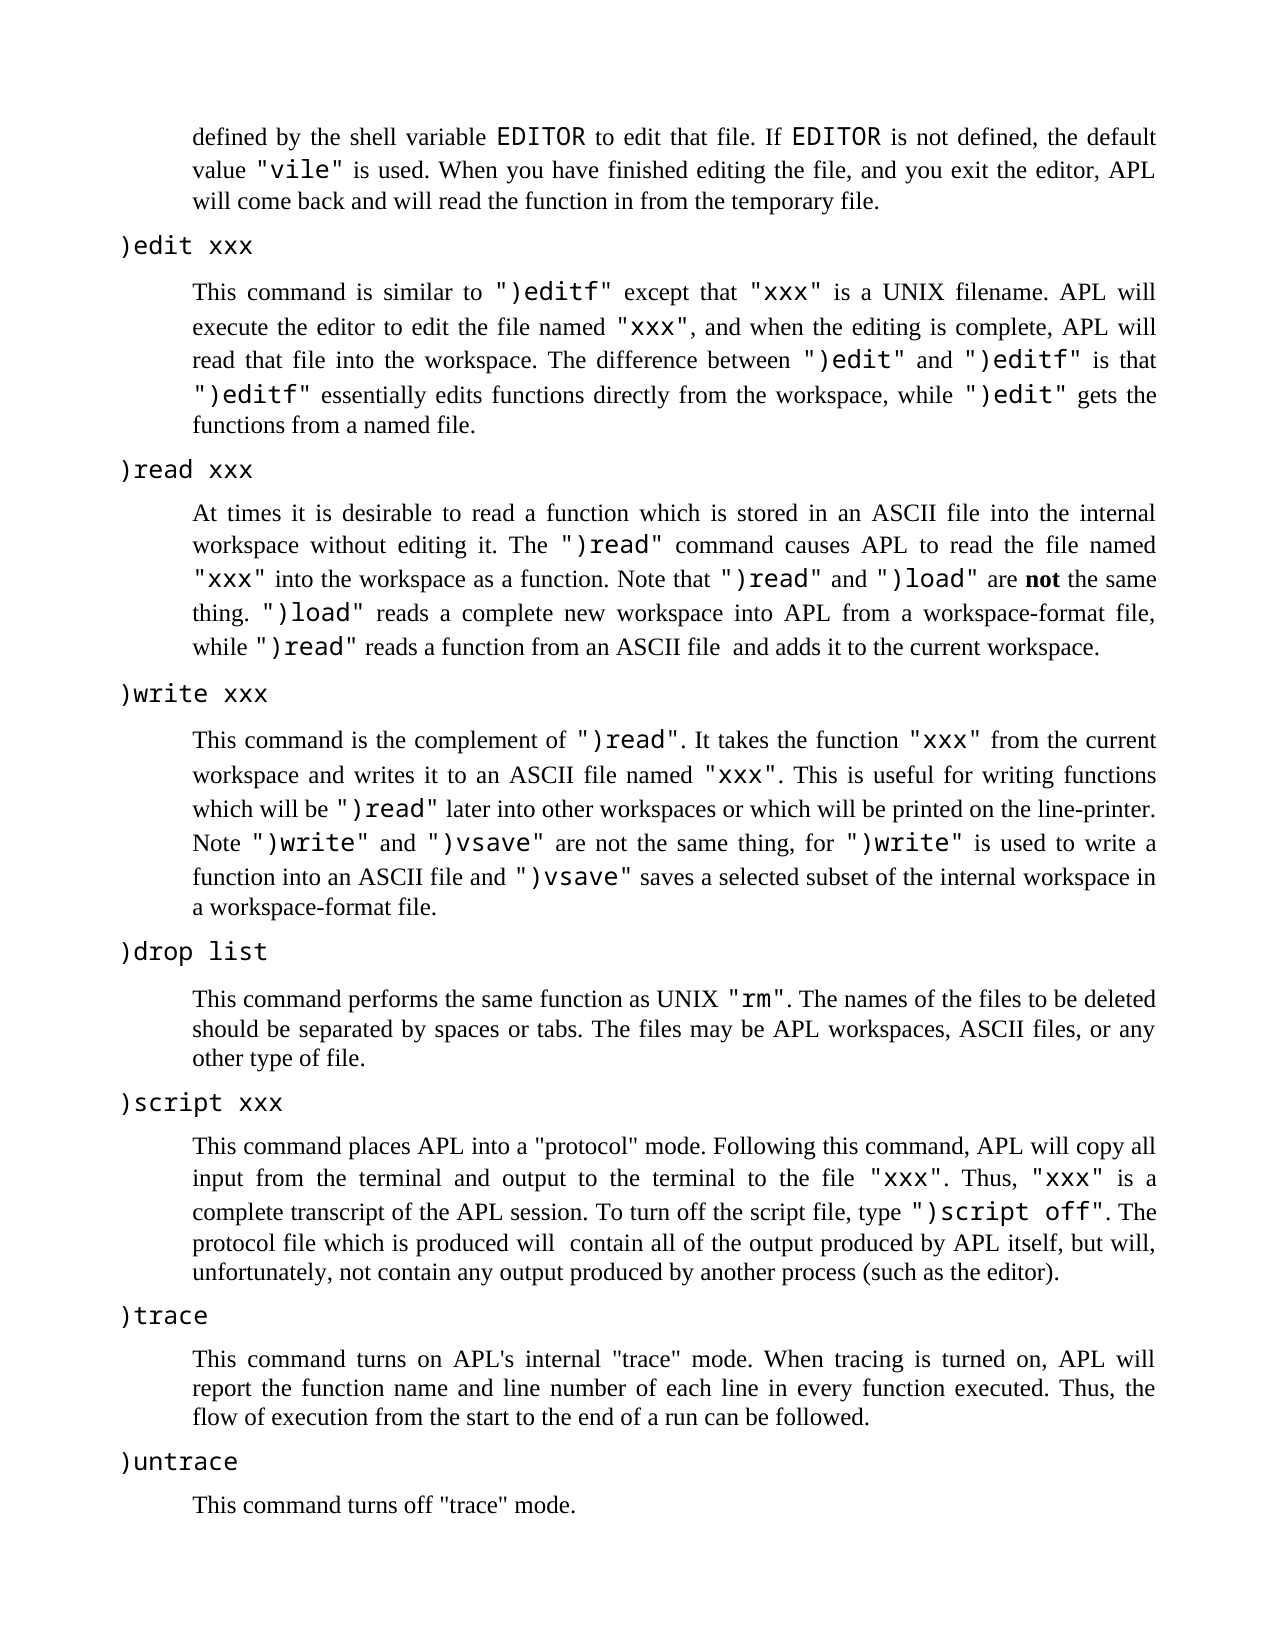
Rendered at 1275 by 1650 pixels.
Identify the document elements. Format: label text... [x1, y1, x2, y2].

text This command places APL into a "protocol" mode. Following this command, APL will copy all input from the terminal and output to the terminal to the file "xxx". Thus, "xxx" is a complete transcript of the APL session. To turn off the script file, type ")script off". The protocol file which is produced will contain all of the output produced by APL itself, but will, unfortunately, not contain any output produced by another process (such as the editor). [192, 1131, 1157, 1285]
text This command is the complement of ")read". It takes the function "xxx" from the current workspace and writes it to an ASCII file named "xxx". This is useful for writing functions which will be ")read" later into other workspaces or which will be printed on the line-printer. Note ")write" and ")vsave" are not the same thing, for ")write" is used to write a function into an ASCII file and ")vsave" saves a selected subset of the internal workspace in a workspace-format file. [192, 722, 1157, 921]
text )script xxx [118, 1084, 1157, 1118]
text This command turns on APL's internal "trace" mode. When tracing is turned on, APL will report the function name and line number of each line in every function executed. Thus, the flow of execution from the start to the end of a run can be followed. [192, 1344, 1157, 1431]
text )untrace [118, 1443, 1157, 1477]
text This command performs the same function as UNIX "rm". The names of the files to be deleted should be separated by spaces or tabs. The files may be APL workspaces, ASCII files, or any other type of file. [192, 980, 1157, 1072]
text This command turns off "trace" mode. [192, 1490, 1157, 1518]
text )read xxx [118, 452, 1157, 486]
text )write xxx [118, 676, 1157, 710]
text defined by the shell variable EDITOR to edit that file. If EDITOR is not defined, the default value "vile" is used. When you have finished editing the file, and you exit the editor, APL will come back and will read the function in from the temporary file. [192, 118, 1157, 215]
text )trace [118, 1298, 1157, 1332]
text )drop list [118, 934, 1157, 968]
text )edit xxx [118, 227, 1157, 262]
text This command is similar to ")editf" except that "xxx" is a UNIX filename. APL will execute the editor to edit the file named "xxx", and when the editing is complete, APL will read that file into the workspace. The difference between ")edit" and ")editf" is that ")editf" essentially edits functions directly from the workspace, while ")edit" gets the functions from a named file. [192, 274, 1157, 439]
text At times it is desirable to read a function which is stored in an ASCII file into the internal workspace without editing it. The ")read" command causes APL to read the file named "xxx" into the workspace as a function. Note that ")read" and ")load" are not the same thing. ")load" reads a complete new workspace into APL from a workspace-format file, while ")read" reads a function from an ASCII file and adds it to the current workspace. [192, 498, 1157, 663]
